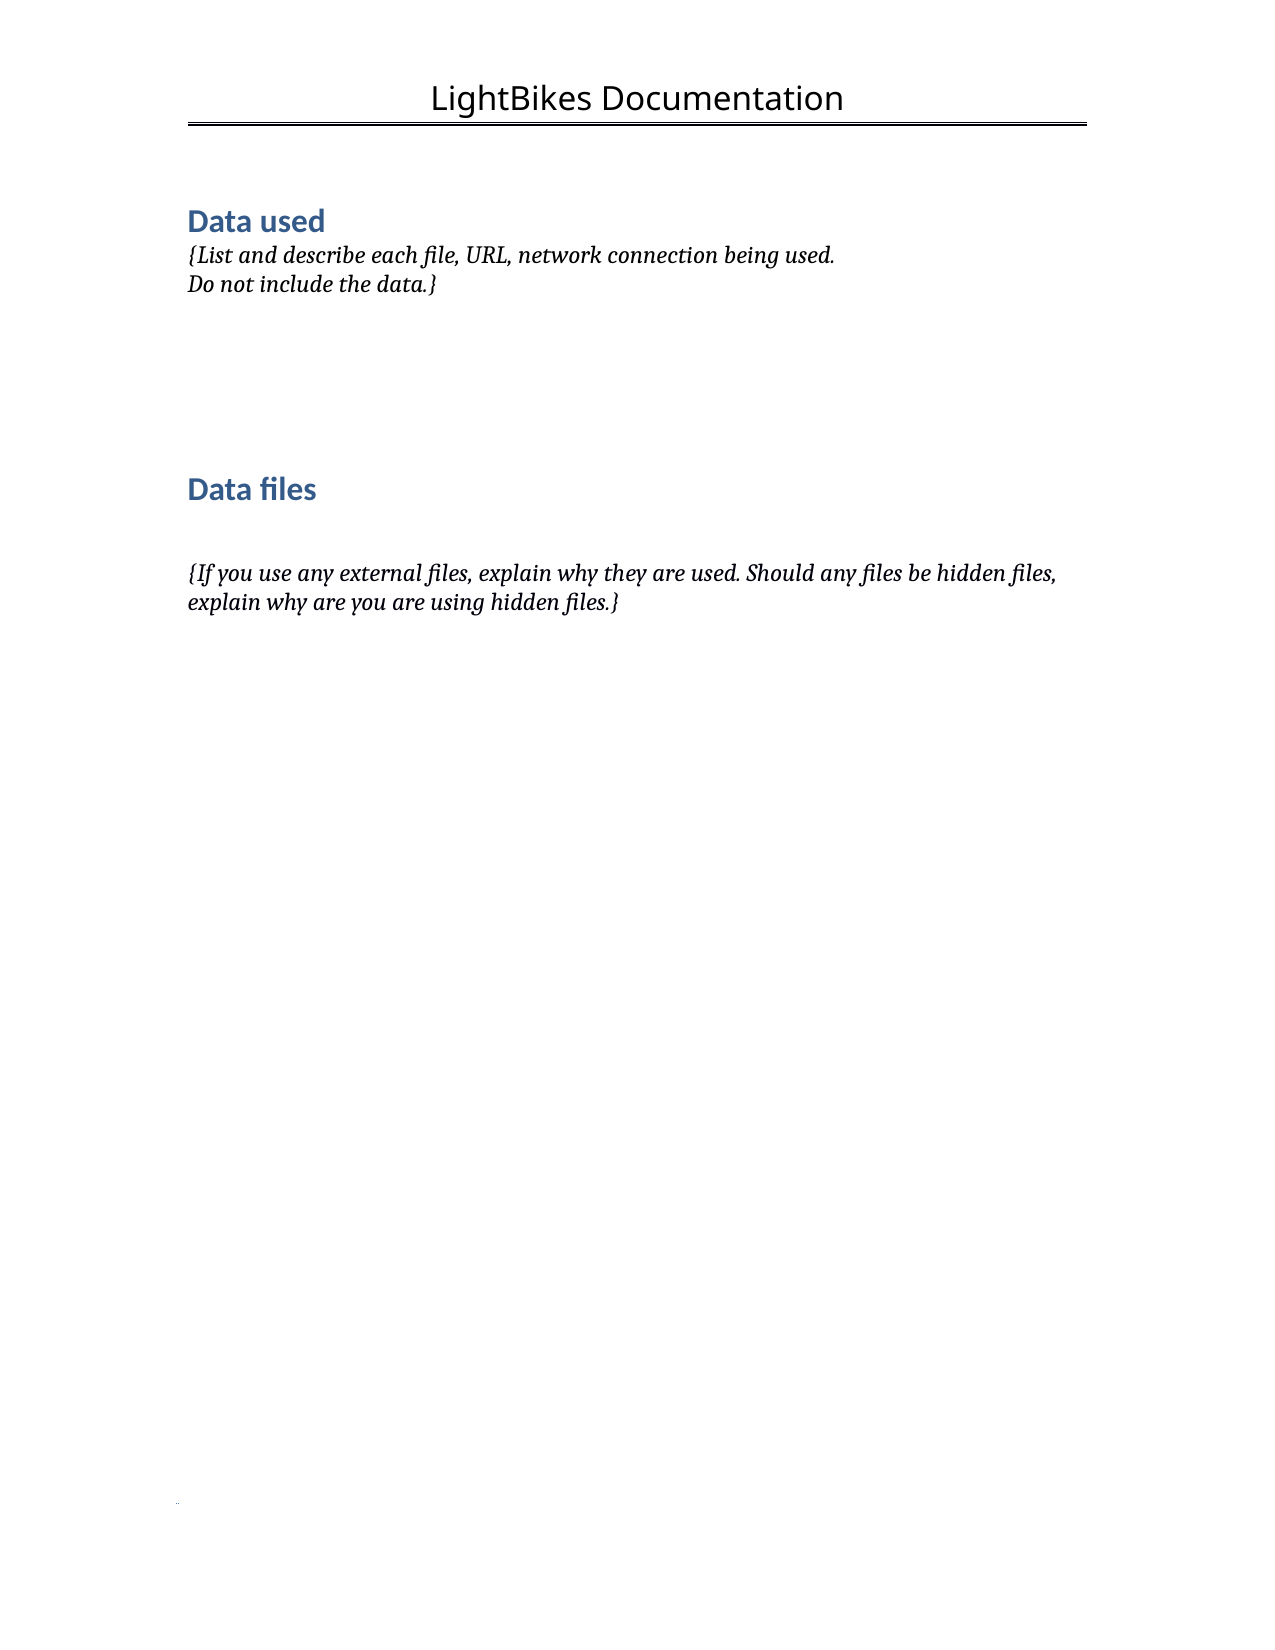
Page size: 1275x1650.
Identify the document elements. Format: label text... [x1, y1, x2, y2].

subtitle {If you use any external files, explain why they are used. Should any files be hidden files, explain why are you are using hidden files.} [187, 559, 1087, 616]
text {List and describe each file, URL, network connection being used. Do not include the data.} [187, 241, 1087, 298]
subtitle Data used [187, 200, 1087, 241]
subtitle Data files [187, 468, 1087, 509]
